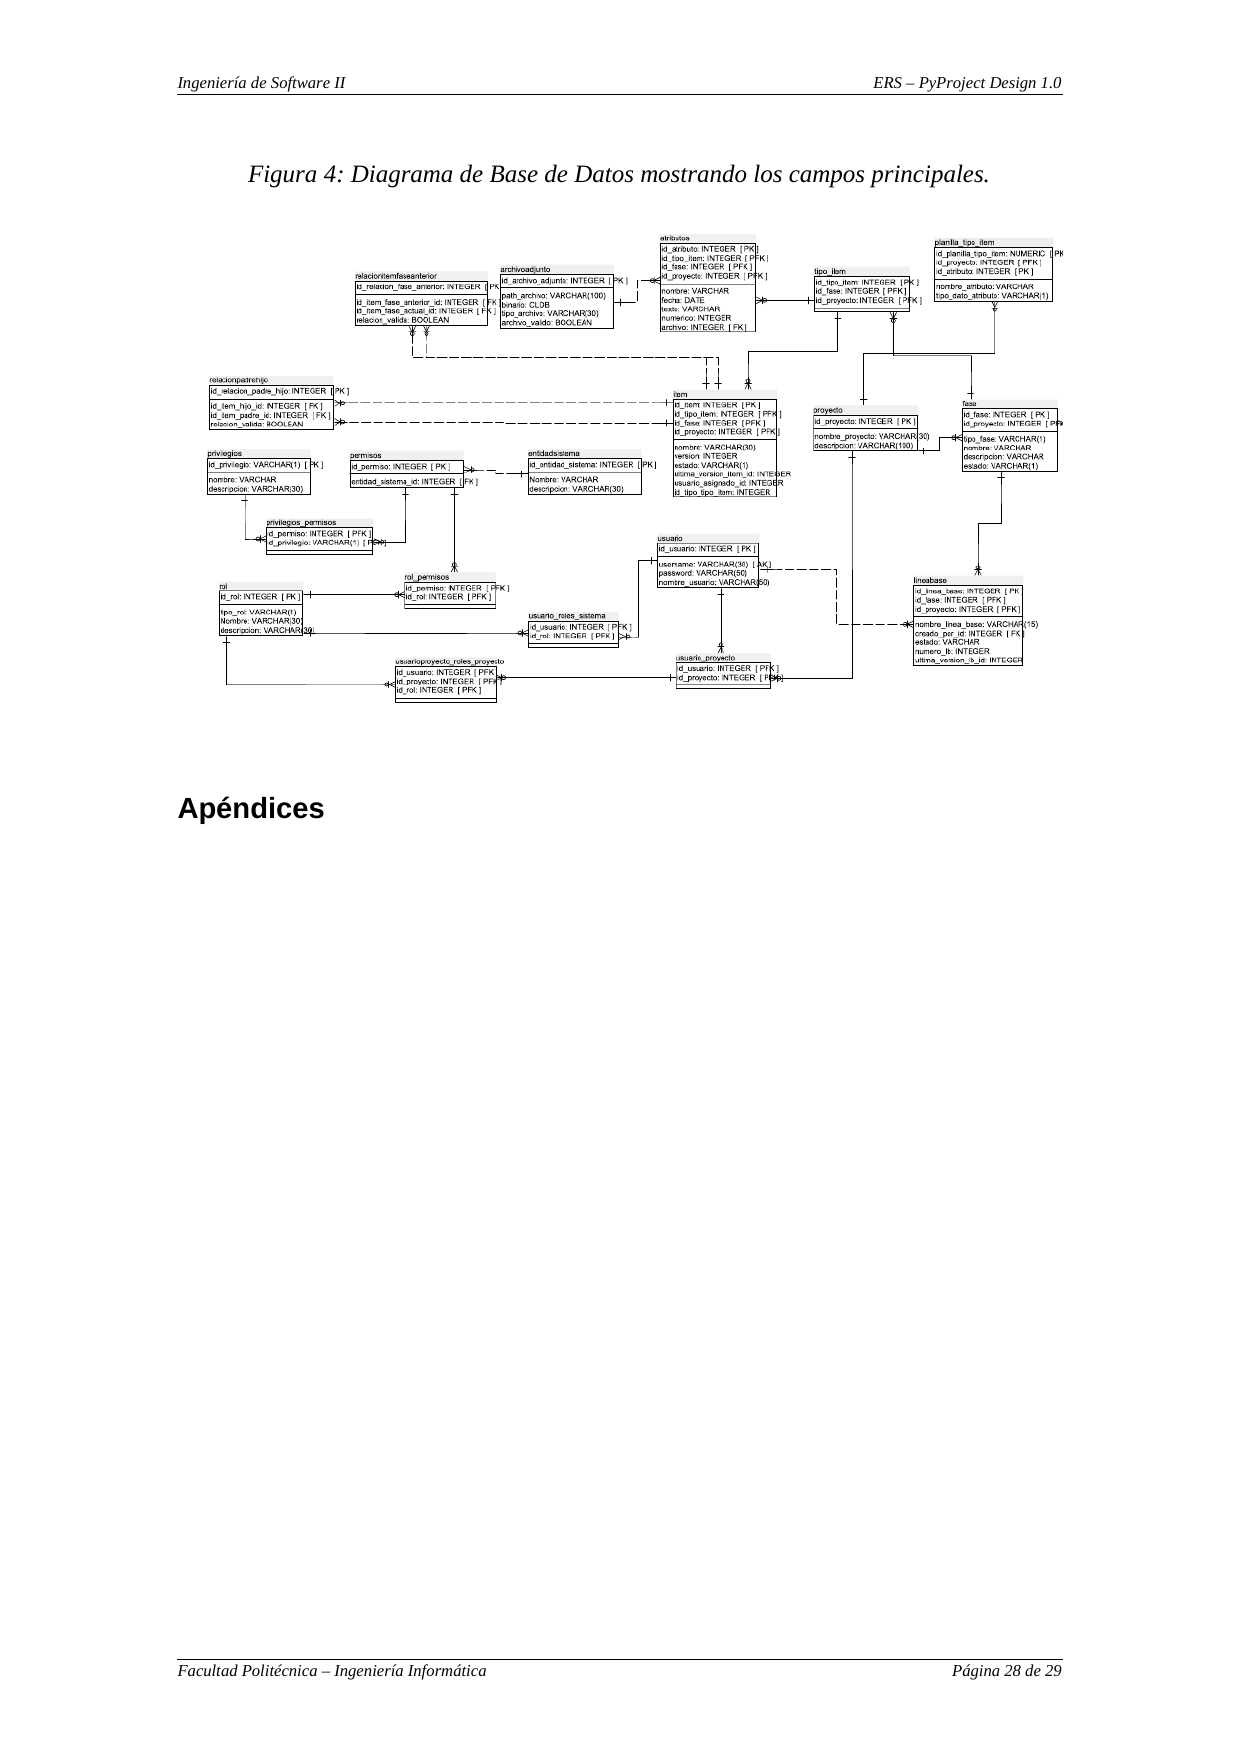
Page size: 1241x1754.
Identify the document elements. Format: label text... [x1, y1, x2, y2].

picture [177, 214, 1063, 708]
text Figura 4: Diagrama de Base de Datos mostrando los campos principales. [177, 160, 1063, 188]
subtitle Apéndices [177, 792, 1063, 824]
